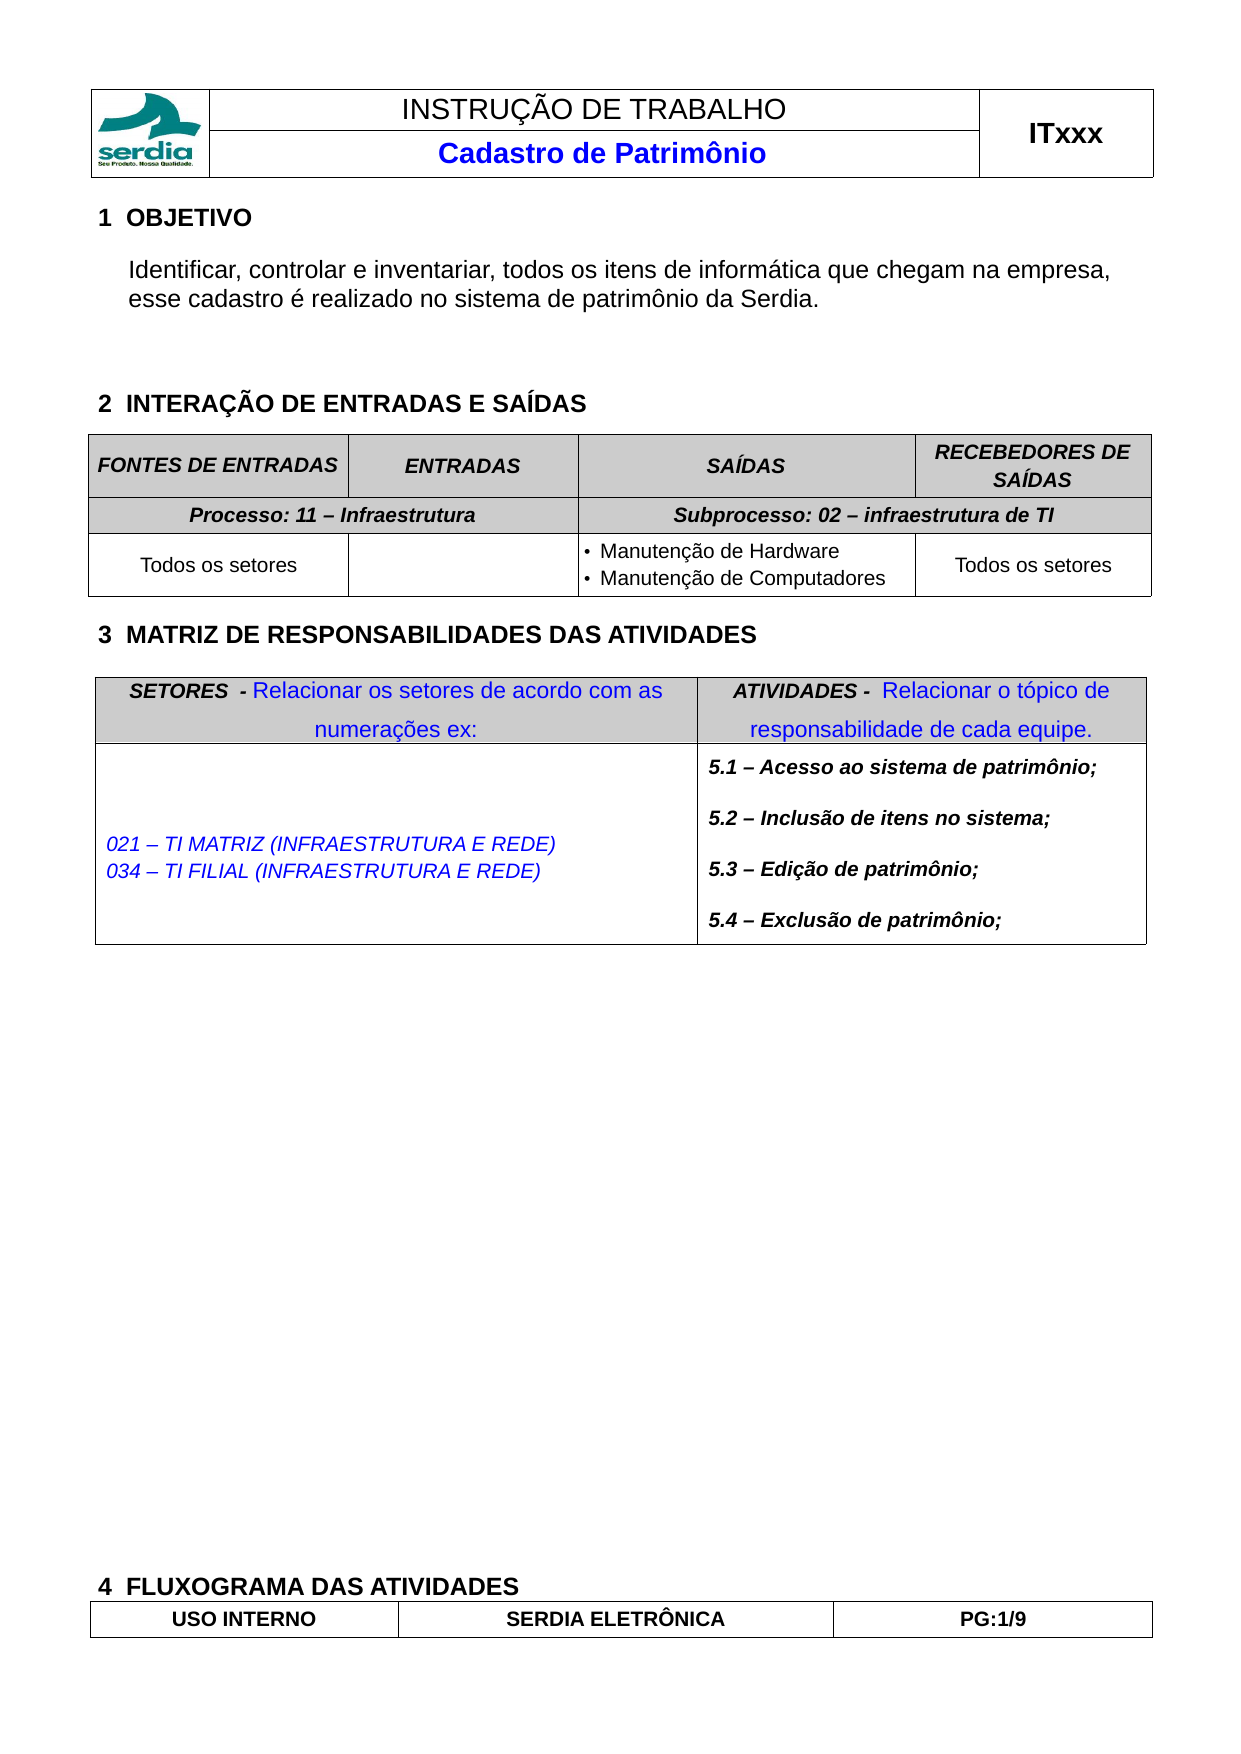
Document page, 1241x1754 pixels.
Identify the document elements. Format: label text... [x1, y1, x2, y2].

list INTERAÇÃO DE ENTRADAS E SAÍDAS [91, 389, 1151, 418]
table_cell 5.1 – Acesso ao sistema de patrimônio; 5.2 – Inclusão de itens no sistema; 5.3 – Edição de patrimônio; 5.4 – Exclusão de patrimônio; [698, 744, 1146, 944]
table_cell [349, 534, 578, 596]
list OBJETIVO [91, 203, 1151, 232]
list FLUXOGRAMA DAS ATIVIDADES [91, 1572, 1151, 1600]
list Identificar, controlar e inventariar, todos os itens de informática que chegam na empresa, esse cadastro é realizado no sistema de patrimônio da Serdia. [91, 256, 1151, 313]
picture [98, 93, 202, 167]
table_cell Manutenção de Hardware Manutenção de Computadores [579, 534, 915, 596]
table_cell 021 – TI MATRIZ (INFRAESTRUTURA E REDE) 034 – TI FILIAL (INFRAESTRUTURA E REDE) [96, 744, 697, 944]
table_header FONTES DE ENTRADAS [89, 435, 348, 497]
table_header SAÍDAS [579, 435, 915, 497]
table_cell Subprocesso: 02 – infraestrutura de TI [579, 498, 1151, 533]
table_cell Todos os setores [89, 534, 348, 596]
table_header ATIVIDADES - Relacionar o tópico de responsabilidade de cada equipe. [698, 678, 1146, 742]
table_cell Processo: 11 – Infraestrutura [89, 498, 578, 533]
table_header RECEBEDORES DE SAÍDAS [916, 435, 1151, 497]
list MATRIZ DE RESPONSABILIDADES DAS ATIVIDADES [91, 620, 1151, 648]
table_header SETORES - Relacionar os setores de acordo com as numerações ex: [96, 678, 697, 742]
table_header ENTRADAS [349, 435, 578, 497]
table_cell Todos os setores [916, 534, 1151, 596]
